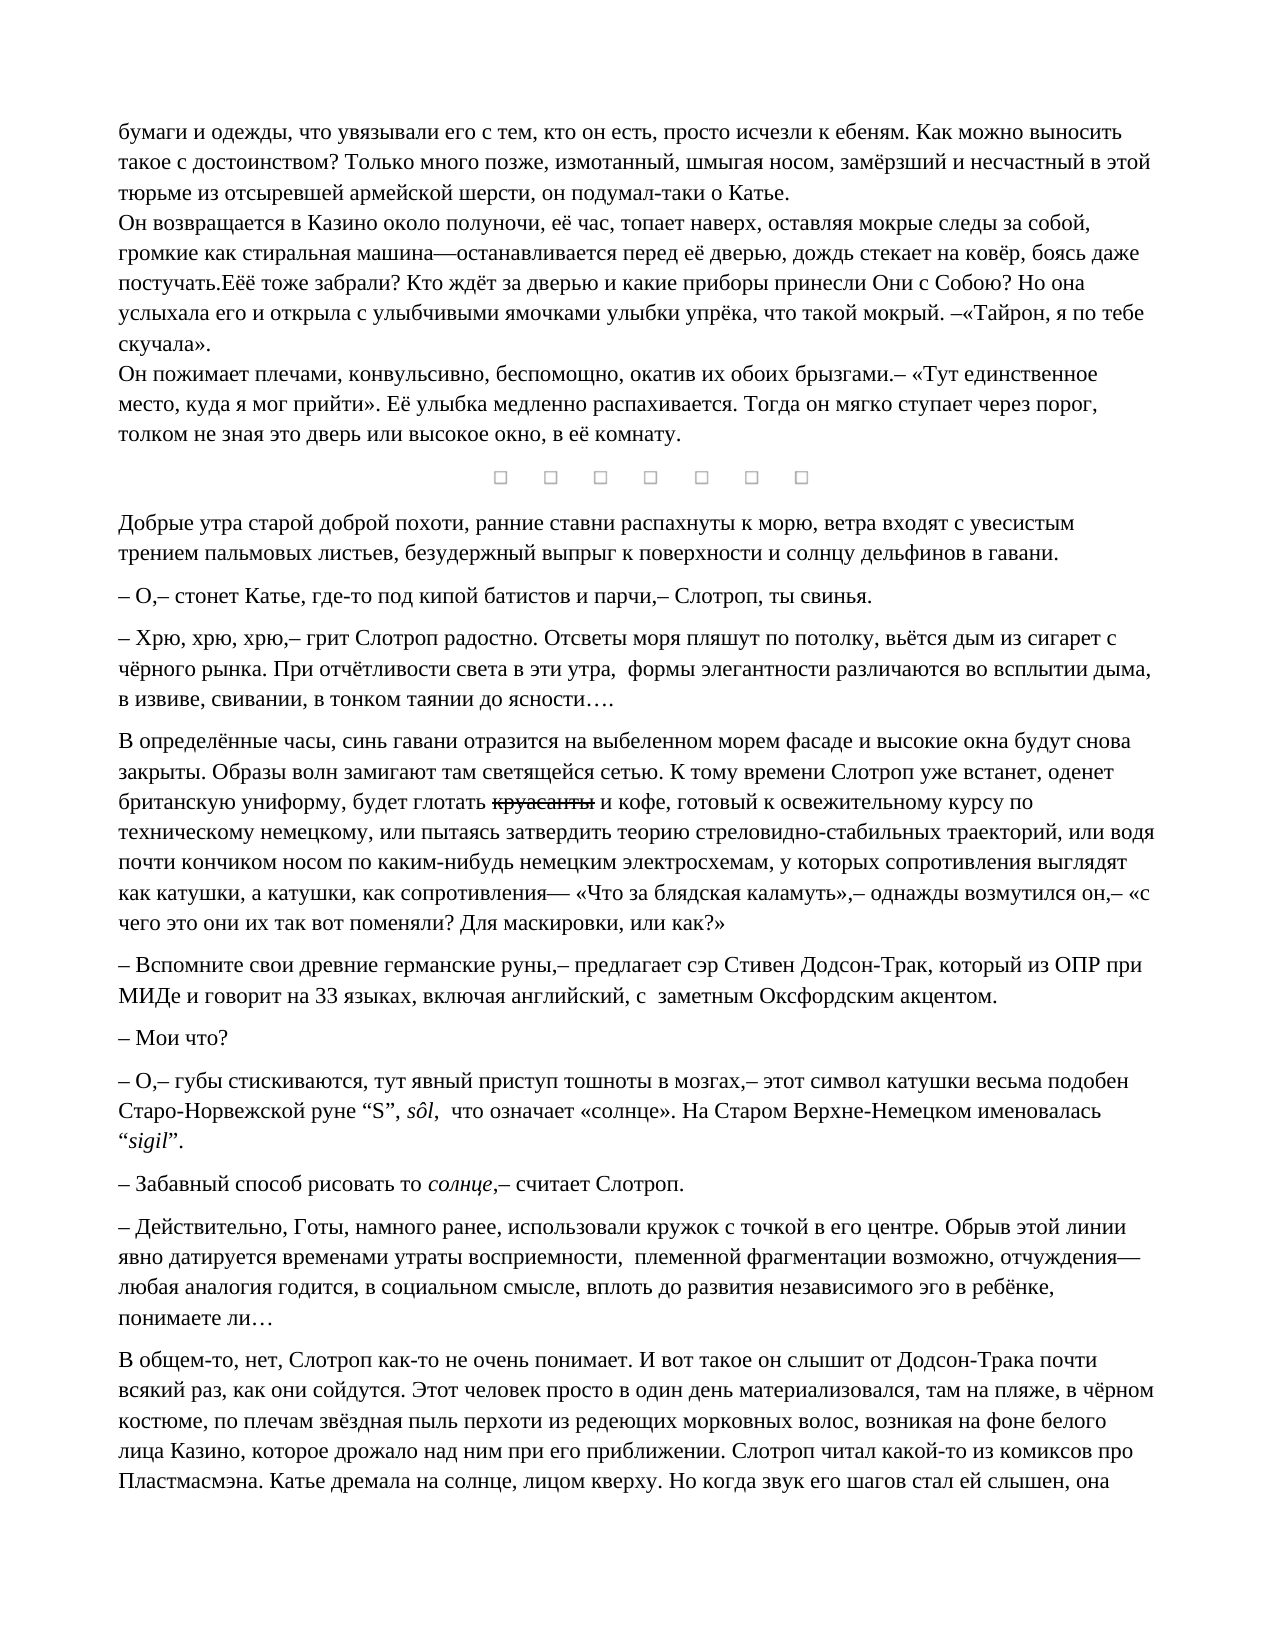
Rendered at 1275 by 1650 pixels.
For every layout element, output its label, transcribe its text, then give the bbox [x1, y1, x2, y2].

text – О,– стонет Катье, где-то под кипой батистов и парчи,– Слотроп, ты свинья. [118, 582, 1157, 608]
text – Забавный способ рисовать то солнце,– считает Слотроп. [118, 1170, 1157, 1197]
text – Действительно, Готы, намного ранее, использовали кружок с точкой в его центре. Обрыв этой линии явно датируется временами утраты восприемности, племенной фрагментации возможно, отчуждения—любая аналогия годится, в социальном смысле, вплоть до развития независимого эго в ребёнке, понимаете ли… [118, 1213, 1157, 1330]
text В определённые часы, синь гавани отразится на выбеленном морем фасаде и высокие окна будут снова закрыты. Образы волн замигают там светящейся сетью. К тому времени Слотроп уже встанет, оденет британскую униформу, будет глотать круасанты и кофе, готовый к освежительному курсу по техническому немецкому, или пытаясь затвердить теорию стреловидно-стабильных траекторий, или водя почти кончиком носом по каким-нибудь немецким электросхемам, у которых сопротивления выглядят как катушки, а катушки, как сопротивления— «Что за блядская каламуть»,– однажды возмутился он,– «с чего это они их так вот поменяли? Для маскировки, или как?» [118, 727, 1157, 935]
text – О,– губы стискиваются, тут явный приступ тошноты в мозгах,– этот символ катушки весьма подобен Старо-Норвежской руне “S”, sôl, что означает «солнце». На Старом Верхне-Немецком именовалась “sigil”. [118, 1067, 1157, 1154]
text – Мои что? [118, 1024, 1157, 1051]
text Он пожимает плечами, конвульсивно, беспомощно, окатив их обоих брызгами.– «Тут единственное место, куда я мог прийти». Её улыбка медленно распахивается. Тогда он мягко ступает через порог, толком не зная это дверь или высокое окно, в её комнату. [118, 360, 1157, 447]
picture [118, 450, 1157, 505]
text В общем-то, нет, Слотроп как-то не очень понимает. И вот такое он слышит от Додсон-Трака почти всякий раз, как они сойдутся. Этот человек просто в один день материализовался, там на пляже, в чёрном костюме, по плечам звёздная пыль перхоти из редеющих морковных волос, возникая на фоне белого лица Казино, которое дрожало над ним при его приближении. Слотроп читал какой-то из комиксов про Пластмасмэна. Катье дремала на солнце, лицом кверху. Но когда звук его шагов стал ей слышен, она [118, 1346, 1157, 1493]
text Он возвращается в Казино около полуночи, её час, топает наверх, оставляя мокрые следы за собой, громкие как стиральная машина—останавливается перед её дверью, дождь стекает на ковёр, боясь даже постучать.Еёё тоже забрали? Кто ждёт за дверью и какие приборы принесли Они с Собою? Но она услыхала его и открыла с улыбчивыми ямочками улыбки упрёка, что такой мокрый. –«Тайрон, я по тебе скучала». [118, 209, 1157, 356]
text – Хрю, хрю, хрю,– грит Слотроп радостно. Отсветы моря пляшут по потолку, вьётся дым из сигарет с чёрного рынка. При отчётливости света в эти утра, формы элегантности различаются во всплытии дыма, в извиве, свивании, в тонком таянии до ясности…. [118, 624, 1157, 711]
text – Вспомните свои древние германские руны,– предлагает сэр Стивен Додсон-Трак, который из ОПР при МИДе и говорит на 33 языках, включая английский, с заметным Оксфордским акцентом. [118, 951, 1157, 1008]
text бумаги и одежды, что увязывали его с тем, кто он есть, просто исчезли к ебеням. Как можно выносить такое с достоинством? Только много позже, измотанный, шмыгая носом, замёрзший и несчастный в этой тюрьме из отсыревшей армейской шерсти, он подумал-таки о Катье. [118, 118, 1157, 205]
text Добрые утра старой доброй похоти, ранние ставни распахнуты к морю, ветра входят с увесистым трением пальмовых листьев, безудержный выпрыг к поверхности и солнцу дельфинов в гавани. [118, 509, 1157, 565]
